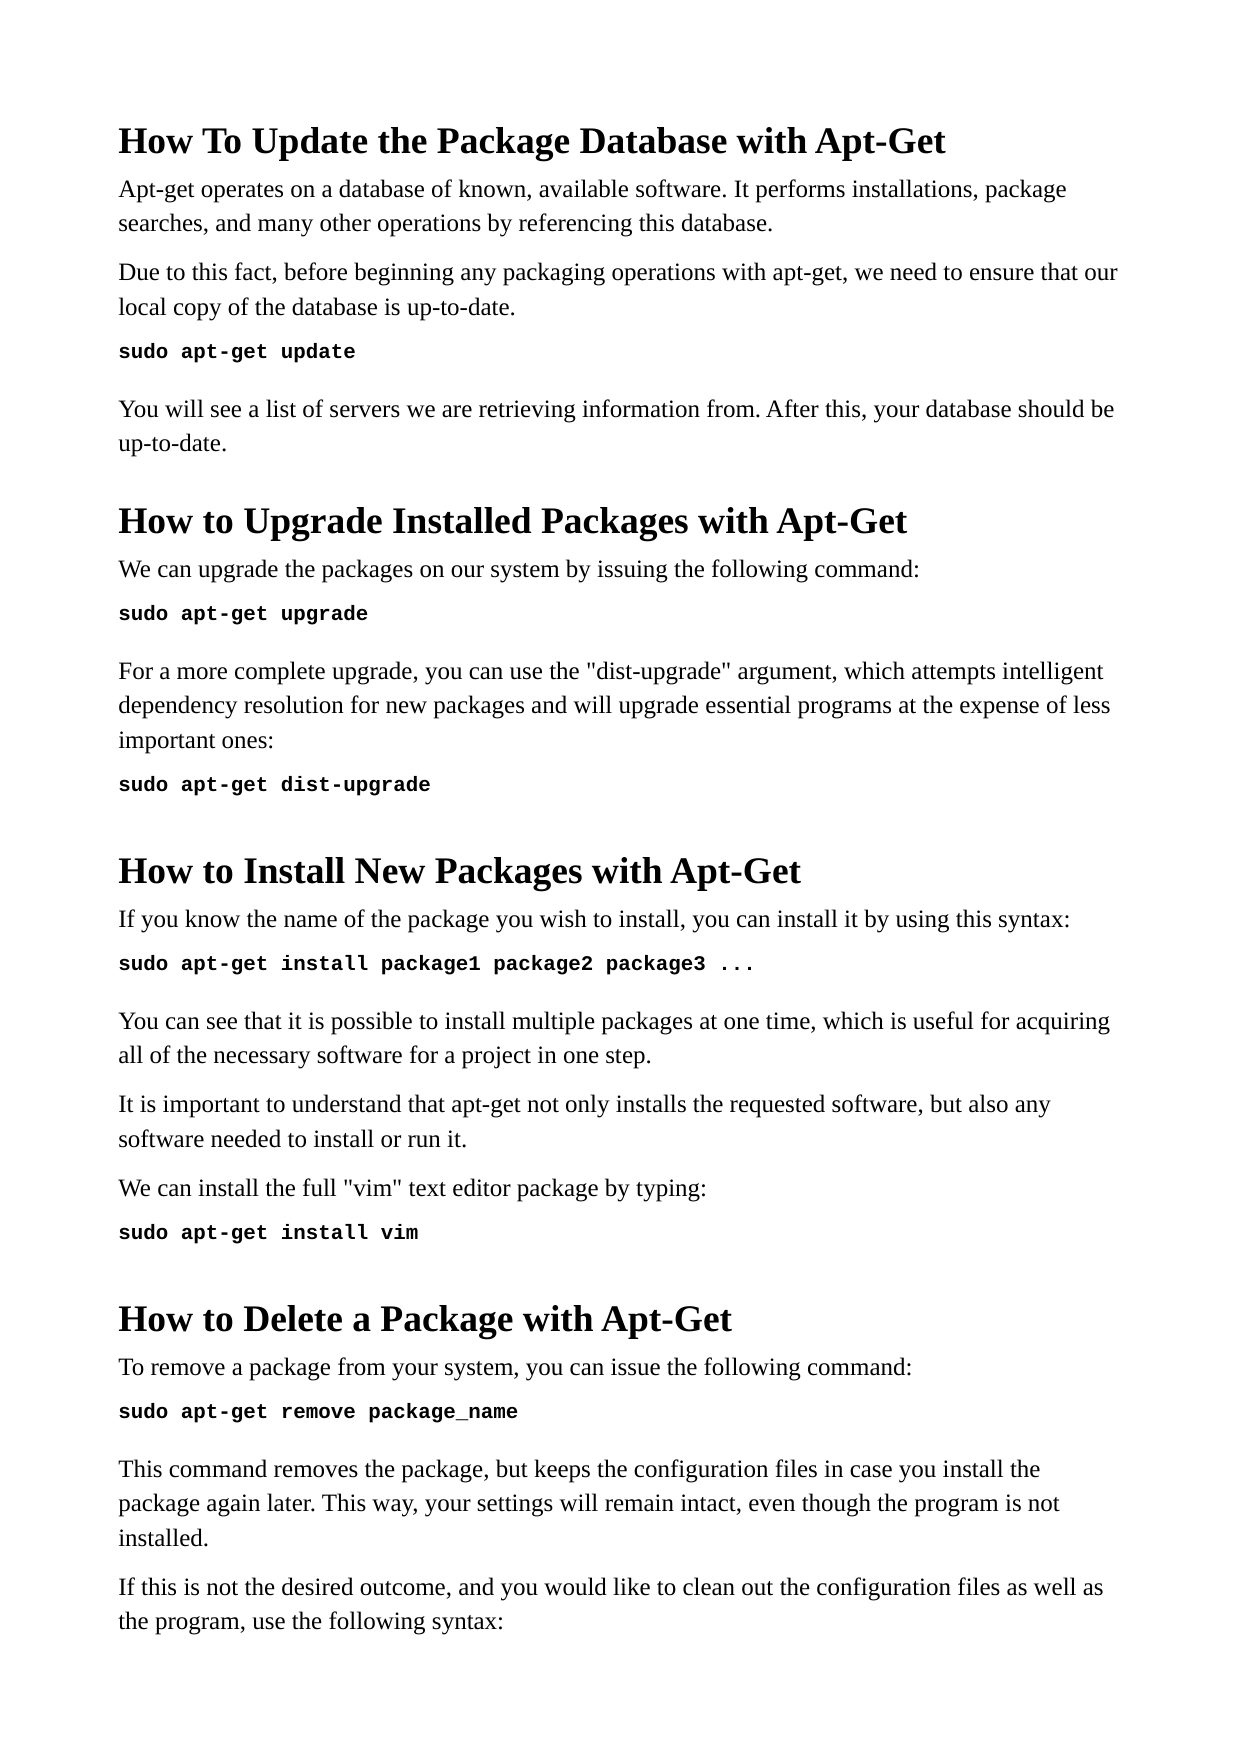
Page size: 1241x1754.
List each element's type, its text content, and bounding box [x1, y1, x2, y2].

text You can see that it is possible to install multiple packages at one time, which is useful for acquiring all of the necessary software for a project in one step. [118, 1006, 1122, 1069]
text If you know the name of the package you wish to install, you can install it by using this syntax: [118, 904, 1122, 932]
text To remove a package from your system, you can issue the following command: [118, 1352, 1122, 1380]
text sudo apt-get remove package_name [118, 1401, 1122, 1424]
text sudo apt-get install package1 package2 package3 ... [118, 953, 1122, 976]
text sudo apt-get update [118, 341, 1122, 364]
text Due to this fact, before beginning any packaging operations with apt-get, we need to ensure that our local copy of the database is up-to-date. [118, 257, 1122, 321]
text sudo apt-get dist-upgrade [118, 774, 1122, 798]
text If this is not the desired outcome, and you would like to clean out the configuration files as well as the program, use the following syntax: [118, 1572, 1122, 1635]
text sudo apt-get install vim [118, 1222, 1122, 1246]
text You will see a list of servers we are retrieving information from. After this, your database should be up-to-date. [118, 394, 1122, 457]
text Apt-get operates on a database of known, available software. It performs installations, package searches, and many other operations by referencing this database. [118, 174, 1122, 237]
text We can upgrade the packages on our system by issuing the following command: [118, 554, 1122, 583]
subtitle How To Update the Package Database with Apt-Get [118, 118, 1122, 161]
subtitle How to Upgrade Installed Packages with Apt-Get [118, 498, 1122, 541]
subtitle How to Delete a Package with Apt-Get [118, 1296, 1122, 1339]
text It is important to understand that apt-get not only installs the requested software, but also any software needed to install or run it. [118, 1089, 1122, 1153]
text This command removes the package, but keeps the configuration files in case you install the package again later. This way, your settings will remain intact, even though the program is not installed. [118, 1454, 1122, 1552]
text sudo apt-get upgrade [118, 603, 1122, 627]
text For a more complete upgrade, you can use the "dist-upgrade" argument, which attempts intelligent dependency resolution for new packages and will upgrade essential programs at the expense of less important ones: [118, 656, 1122, 754]
text We can install the full "vim" text editor package by typing: [118, 1173, 1122, 1202]
subtitle How to Install New Packages with Apt-Get [118, 848, 1122, 891]
